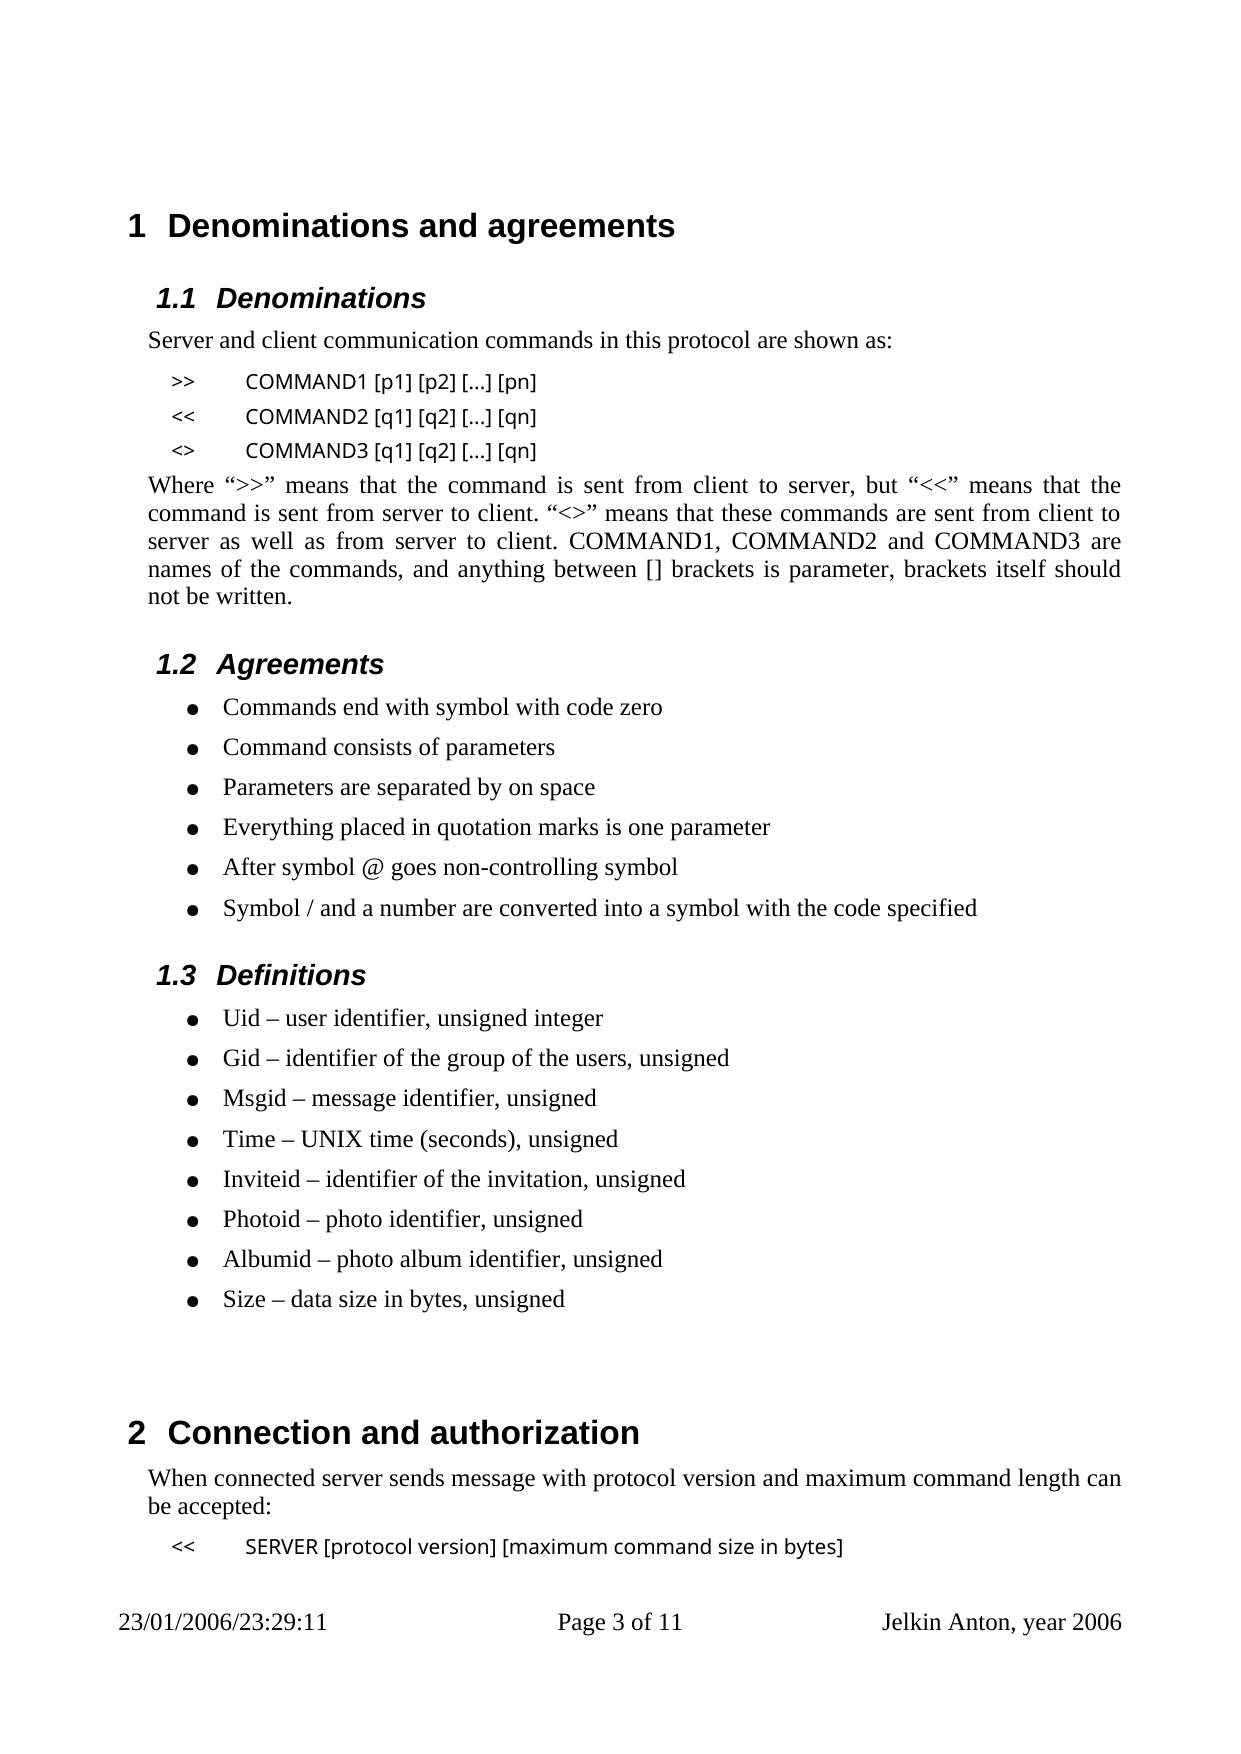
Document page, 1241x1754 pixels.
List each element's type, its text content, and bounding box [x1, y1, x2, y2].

text << COMMAND2 [q1] [q2] [...] [qn] [171, 402, 1122, 430]
subtitle Denominations and agreements [118, 207, 1122, 244]
list Command consists of parameters [185, 733, 1122, 761]
list Parameters are separated by on space [185, 773, 1122, 801]
list Symbol / and a number are converted into a symbol with the code specified [185, 894, 1122, 921]
list Albumid – photo album identifier, unsigned [185, 1245, 1122, 1273]
text Where “>>” means that the command is sent from client to server, but “<<” means that the command is sent from server to client. “<>” means that these commands are sent from client to server as well as from server to client. COMMAND1, COMMAND2 and COMMAND3 are names of the commands, and anything between [] brackets is parameter, brackets itself should not be written. [148, 472, 1122, 610]
subtitle Agreements [148, 648, 1122, 680]
list Size – data size in bytes, unsigned [185, 1286, 1122, 1313]
text <> COMMAND3 [q1] [q2] [...] [qn] [171, 437, 1122, 465]
subtitle Denominations [148, 282, 1122, 314]
list Commands end with symbol with code zero [185, 693, 1122, 720]
list Uid – user identifier, unsigned integer [185, 1004, 1122, 1032]
list Gid – identifier of the group of the users, unsigned [185, 1044, 1122, 1072]
list Inviteid – identifier of the invitation, unsigned [185, 1165, 1122, 1193]
subtitle Definitions [148, 959, 1122, 992]
list Time – UNIX time (seconds), unsigned [185, 1125, 1122, 1152]
list Everything placed in quotation marks is one parameter [185, 813, 1122, 841]
text << SERVER [protocol version] [maximum command size in bytes] [171, 1532, 1122, 1561]
subtitle Connection and authorization [118, 1414, 1122, 1452]
list Msgid – message identifier, unsigned [185, 1084, 1122, 1112]
text When connected server sends message with protocol version and maximum command length can be accepted: [148, 1464, 1122, 1519]
text Server and client communication commands in this protocol are shown as: [148, 327, 1122, 354]
text >> COMMAND1 [p1] [p2] [...] [pn] [171, 367, 1122, 395]
list Photoid – photo identifier, unsigned [185, 1205, 1122, 1233]
list After symbol @ goes non-controlling symbol [185, 853, 1122, 881]
